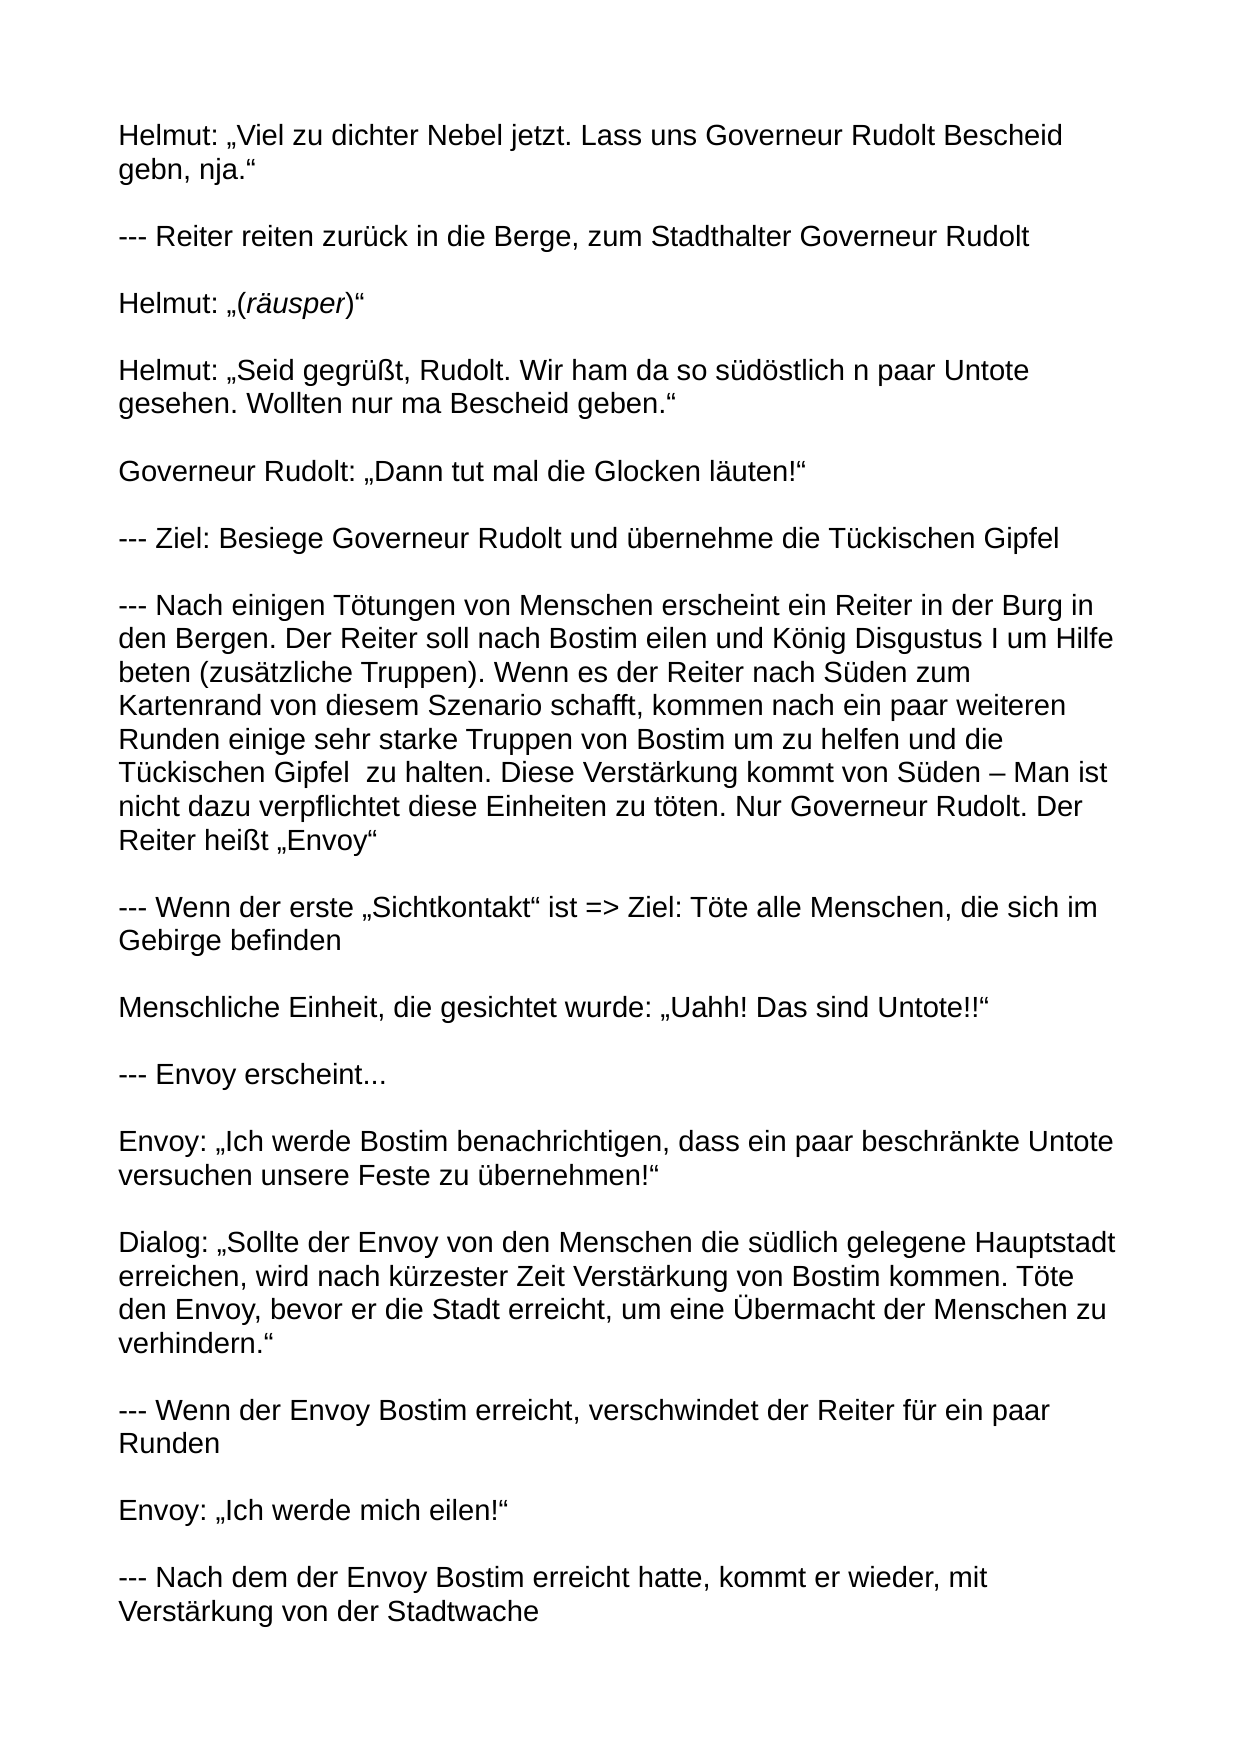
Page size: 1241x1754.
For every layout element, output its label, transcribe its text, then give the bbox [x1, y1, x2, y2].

text --- Nach einigen Tötungen von Menschen erscheint ein Reiter in der Burg in den Bergen. Der Reiter soll nach Bostim eilen und König Disgustus I um Hilfe beten (zusätzliche Truppen). Wenn es der Reiter nach Süden zum Kartenrand von diesem Szenario schafft, kommen nach ein paar weiteren Runden einige sehr starke Truppen von Bostim um zu helfen und die Tückischen Gipfel zu halten. Diese Verstärkung kommt von Süden – Man ist nicht dazu verpflichtet diese Einheiten zu töten. Nur Governeur Rudolt. Der Reiter heißt „Envoy“ [118, 588, 1122, 856]
text Helmut: „Viel zu dichter Nebel jetzt. Lass uns Governeur Rudolt Bescheid gebn, nja.“ [118, 118, 1122, 185]
text Helmut: „Seid gegrüßt, Rudolt. Wir ham da so südöstlich n paar Untote gesehen. Wollten nur ma Bescheid geben.“ [118, 353, 1122, 420]
text --- Wenn der Envoy Bostim erreicht, verschwindet der Reiter für ein paar Runden [118, 1393, 1122, 1460]
text Dialog: „Sollte der Envoy von den Menschen die südlich gelegene Hauptstadt erreichen, wird nach kürzester Zeit Verstärkung von Bostim kommen. Töte den Envoy, bevor er die Stadt erreicht, um eine Übermacht der Menschen zu verhindern.“ [118, 1225, 1122, 1359]
text Governeur Rudolt: „Dann tut mal die Glocken läuten!“ [118, 453, 1122, 487]
text --- Envoy erscheint... [118, 1057, 1122, 1091]
text --- Wenn der erste „Sichtkontakt“ ist => Ziel: Töte alle Menschen, die sich im Gebirge befinden [118, 889, 1122, 957]
text Helmut: „(räusper)“ [118, 286, 1122, 319]
text --- Nach dem der Envoy Bostim erreicht hatte, kommt er wieder, mit Verstärkung von der Stadtwache [118, 1560, 1122, 1627]
text Envoy: „Ich werde Bostim benachrichtigen, dass ein paar beschränkte Untote versuchen unsere Feste zu übernehmen!“ [118, 1124, 1122, 1191]
text --- Reiter reiten zurück in die Berge, zum Stadthalter Governeur Rudolt [118, 219, 1122, 252]
text --- Ziel: Besiege Governeur Rudolt und übernehme die Tückischen Gipfel [118, 521, 1122, 554]
text Envoy: „Ich werde mich eilen!“ [118, 1493, 1122, 1527]
text Menschliche Einheit, die gesichtet wurde: „Uahh! Das sind Untote!!“ [118, 990, 1122, 1024]
